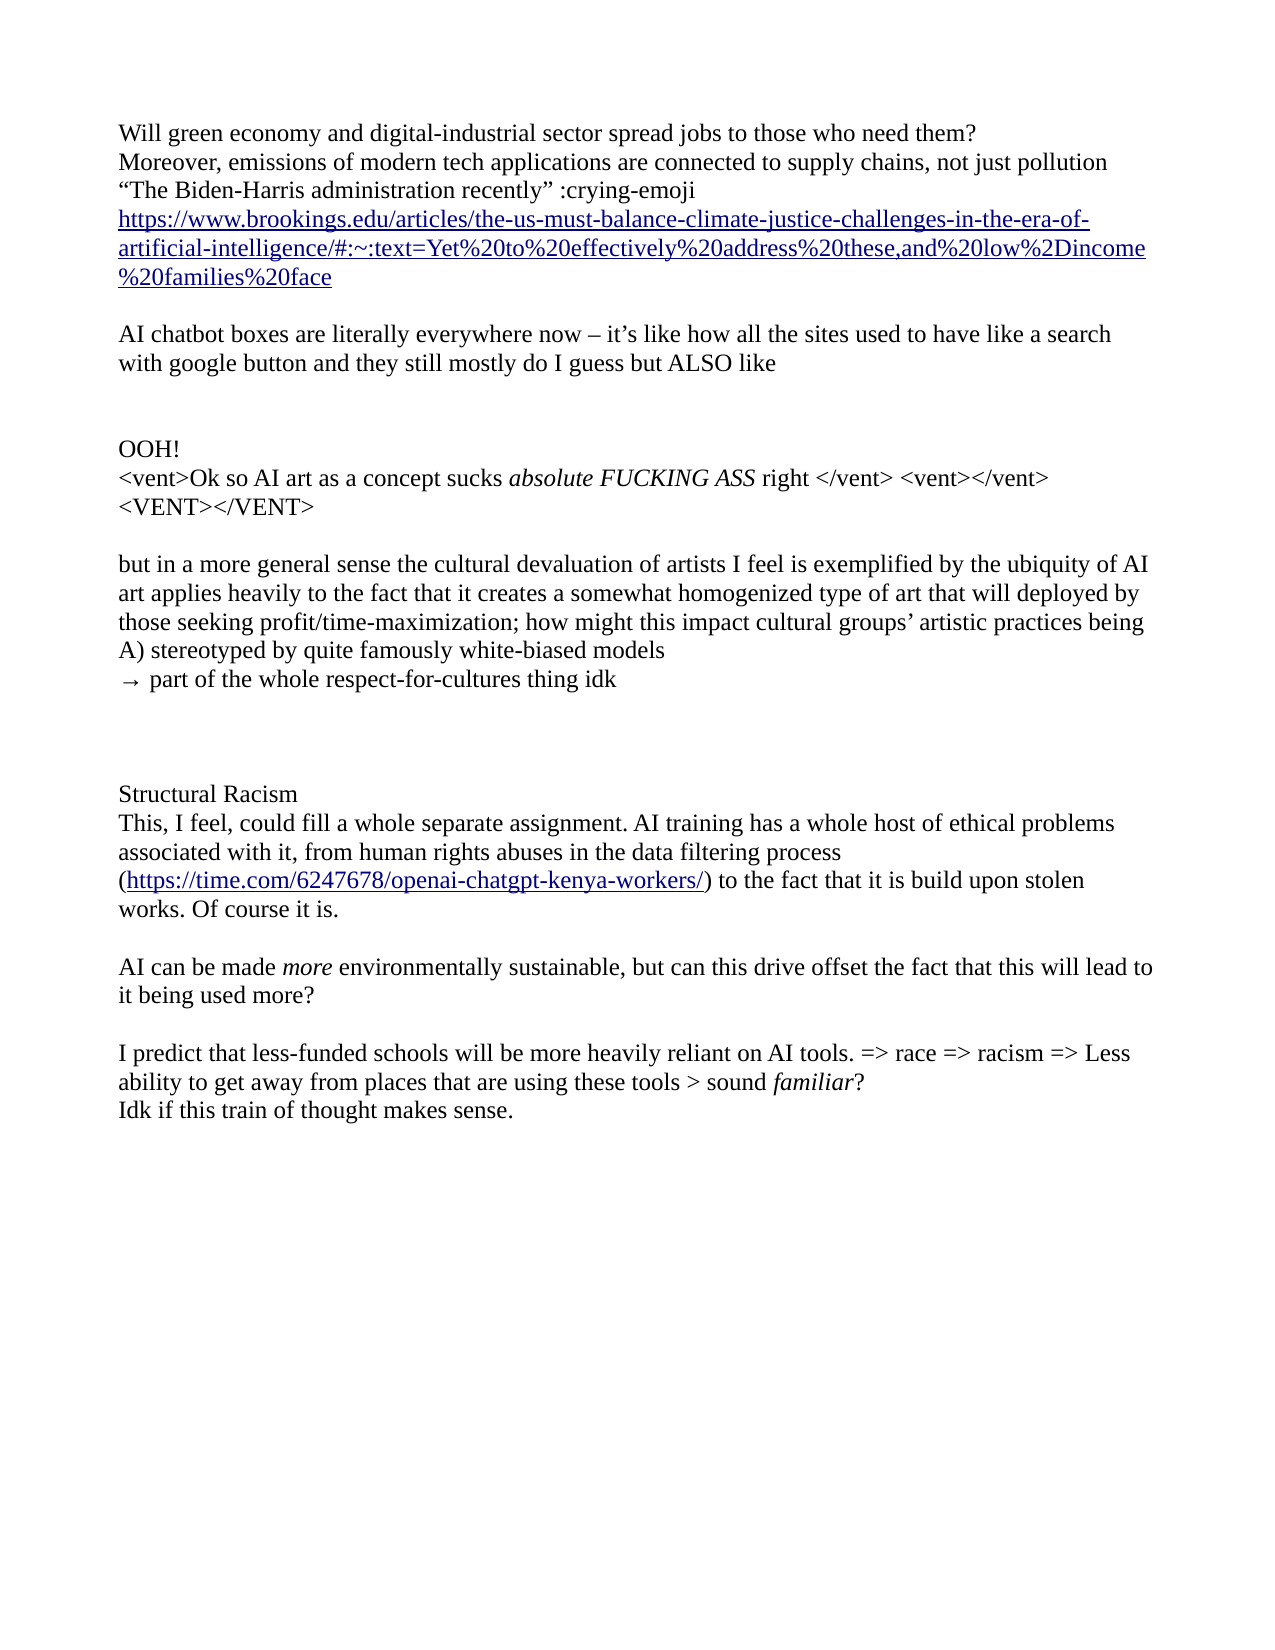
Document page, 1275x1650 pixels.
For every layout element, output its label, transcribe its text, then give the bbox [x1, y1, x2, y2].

text Idk if this train of thought makes sense. [118, 1096, 1157, 1124]
text “The Biden-Harris administration recently” :crying-emoji [118, 176, 1157, 204]
text Will green economy and digital-industrial sector spread jobs to those who need them? [118, 118, 1157, 147]
text This, I feel, could fill a whole separate assignment. AI training has a whole host of ethical problems associated with it, from human rights abuses in the data filtering process (https://time.com/6247678/openai-chatgpt-kenya-workers/) to the fact that it is build upon stolen works. Of course it is. [118, 808, 1157, 923]
text AI can be made more environmentally sustainable, but can this drive offset the fact that this will lead to it being used more? [118, 952, 1157, 1009]
text but in a more general sense the cultural devaluation of artists I feel is exemplified by the ubiquity of AI art applies heavily to the fact that it creates a somewhat homogenized type of art that will deployed by those seeking profit/time-maximization; how might this impact cultural groups’ artistic practices being A) stereotyped by quite famously white-biased models [118, 549, 1157, 664]
text <vent>Ok so AI art as a concept sucks absolute FUCKING ASS right </vent> <vent></vent> <VENT></VENT> [118, 463, 1157, 521]
text AI chatbot boxes are literally everywhere now – it’s like how all the sites used to have like a search with google button and they still mostly do I guess but ALSO like [118, 319, 1157, 377]
text Structural Racism [118, 779, 1157, 808]
text https://www.brookings.edu/articles/the-us-must-balance-climate-justice-challenges-in-the-era-of-artificial-intelligence/#:~:text=Yet%20to%20effectively%20address%20these,and%20low%2Dincome%20families%20face [118, 204, 1157, 291]
text I predict that less-funded schools will be more heavily reliant on AI tools. => race => racism => Less ability to get away from places that are using these tools > sound familiar? [118, 1038, 1157, 1096]
text → part of the whole respect-for-cultures thing idk [118, 664, 1157, 693]
text Moreover, emissions of modern tech applications are connected to supply chains, not just pollution [118, 147, 1157, 176]
text OOH! [118, 434, 1157, 463]
